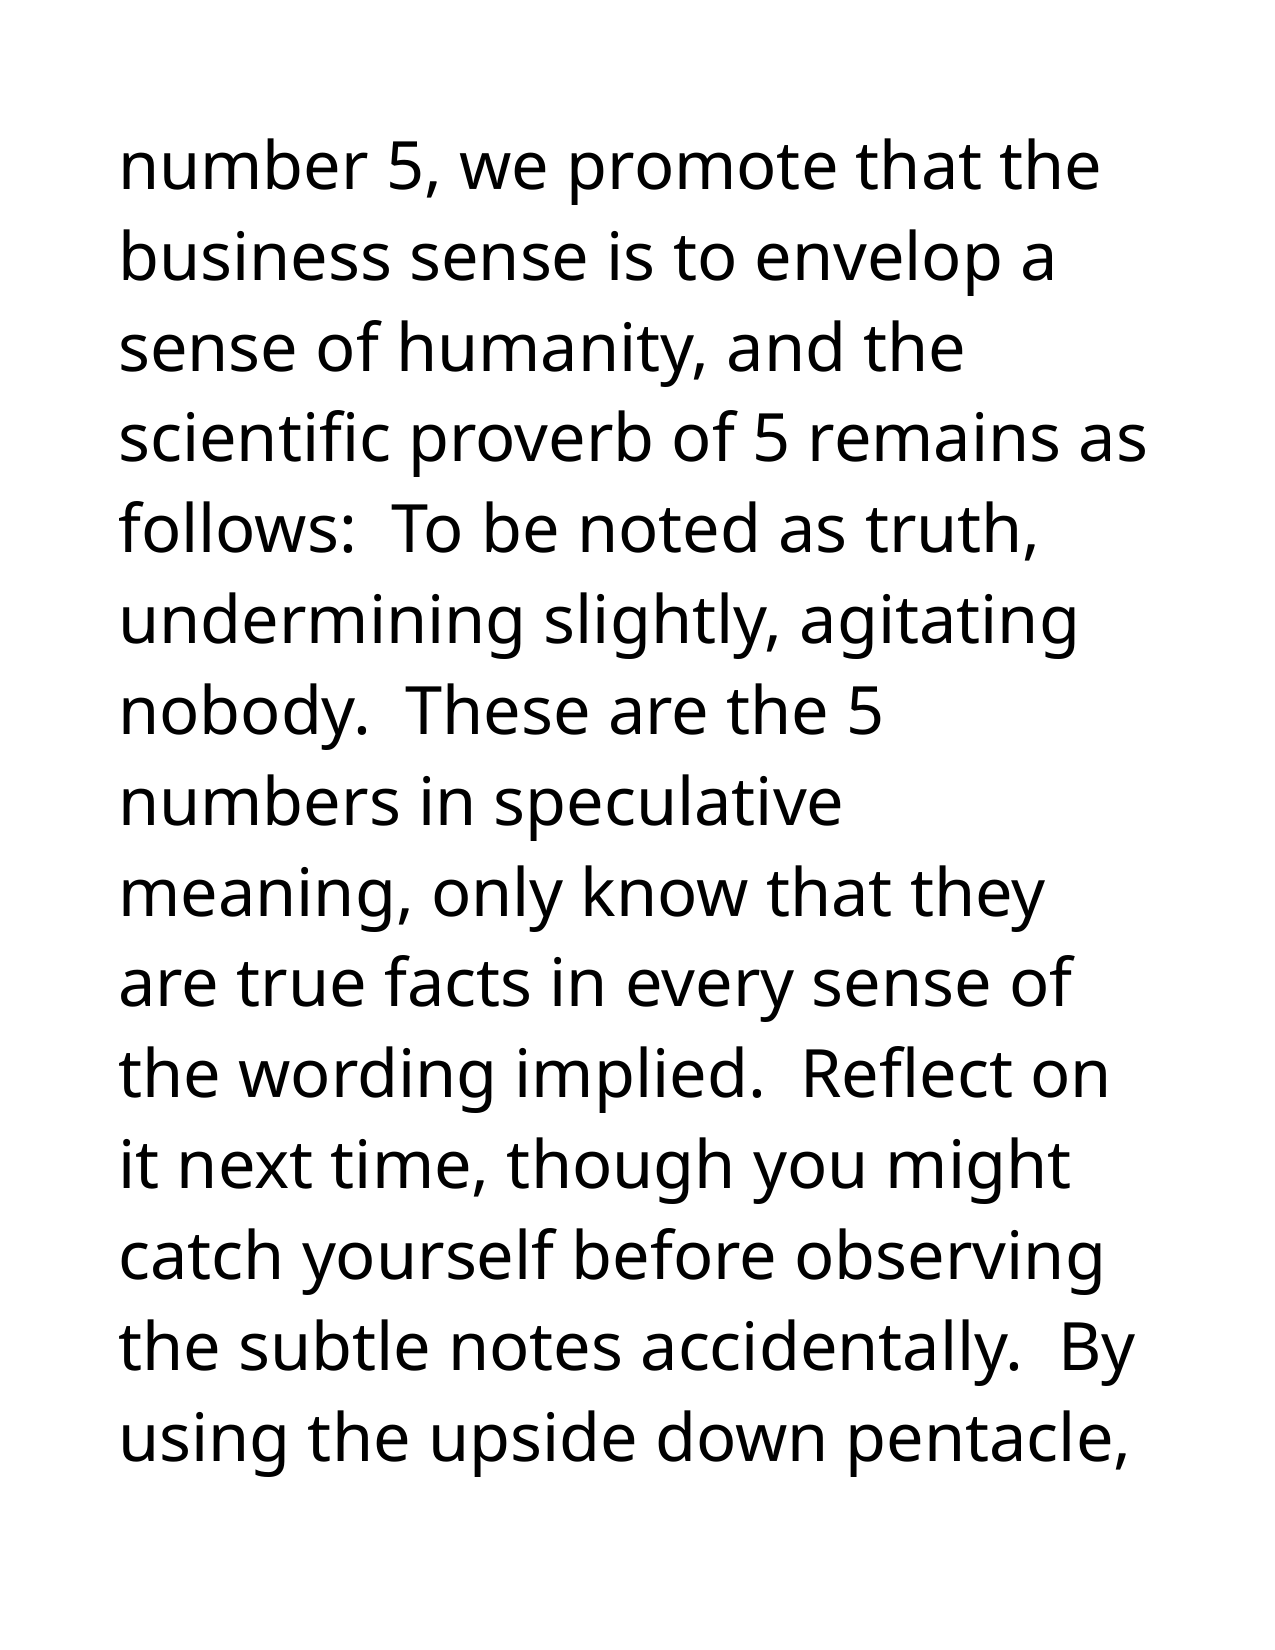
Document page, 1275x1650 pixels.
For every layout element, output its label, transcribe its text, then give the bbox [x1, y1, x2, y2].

text number 5, we promote that the business sense is to envelop a sense of humanity, and the scientific proverb of 5 remains as follows: To be noted as truth, undermining slightly, agitating nobody. These are the 5 numbers in speculative meaning, only know that they are true facts in every sense of the wording implied. Reflect on it next time, though you might catch yourself before observing the subtle notes accidentally. By using the upside down pentacle, [118, 118, 1157, 1481]
